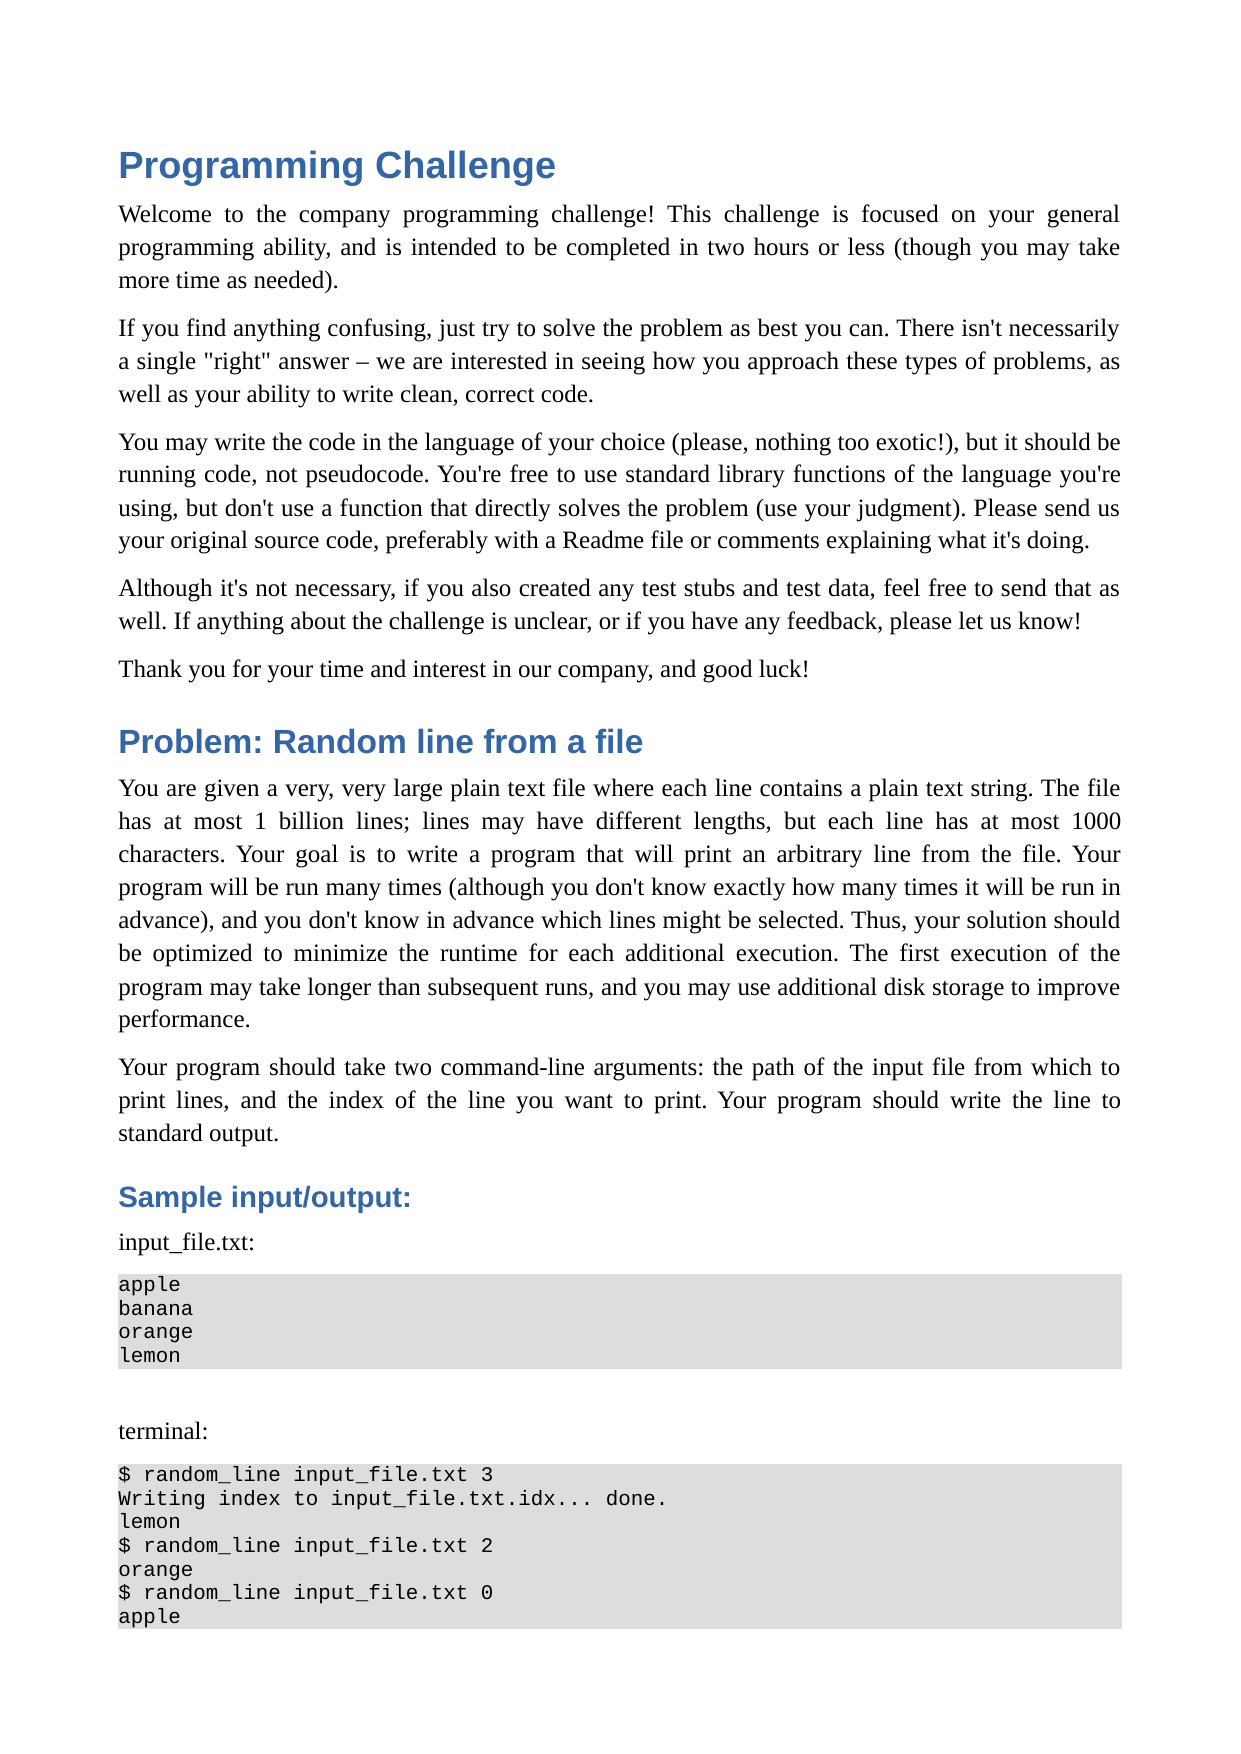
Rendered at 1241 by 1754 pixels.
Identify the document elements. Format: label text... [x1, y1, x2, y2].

text apple [118, 1274, 1122, 1298]
text Thank you for your time and interest in our company, and good luck! [118, 654, 1122, 683]
text terminal: [118, 1416, 1122, 1445]
text input_file.txt: [118, 1227, 1122, 1255]
text apple [118, 1606, 1122, 1629]
text lemon [118, 1345, 1122, 1369]
subtitle Sample input/output: [118, 1180, 1122, 1214]
text Welcome to the company programming challenge! This challenge is focused on your general programming ability, and is intended to be completed in two hours or less (though you may take more time as needed). [118, 199, 1122, 294]
subtitle Programming Challenge [118, 143, 1122, 187]
text If you find anything confusing, just try to solve the problem as best you can. There isn't necessarily a single "right" answer – we are interested in seeing how you approach these types of problems, as well as your ability to write clean, correct code. [118, 313, 1122, 408]
text $ random_line input_file.txt 2 [118, 1535, 1122, 1559]
text You may write the code in the language of your choice (please, nothing too exotic!), but it should be running code, not pseudocode. You're free to use standard library functions of the language you're using, but don't use a function that directly solves the problem (use your judgment). Please send us your original source code, preferably with a Readme file or comments explaining what it's doing. [118, 427, 1122, 554]
text Writing index to input_file.txt.idx... done. [118, 1488, 1122, 1511]
text orange [118, 1559, 1122, 1582]
text orange [118, 1322, 1122, 1345]
subtitle Problem: Random line from a file [118, 722, 1122, 761]
text Your program should take two command-line arguments: the path of the input file from which to print lines, and the index of the line you want to print. Your program should write the line to standard output. [118, 1052, 1122, 1147]
text lemon [118, 1511, 1122, 1535]
text $ random_line input_file.txt 3 [118, 1464, 1122, 1488]
text Although it's not necessary, if you also created any test stubs and test data, feel free to send that as well. If anything about the challenge is unclear, or if you have any feedback, please let us know! [118, 573, 1122, 635]
text $ random_line input_file.txt 0 [118, 1582, 1122, 1606]
text You are given a very, very large plain text file where each line contains a plain text string. The file has at most 1 billion lines; lines may have different lengths, but each line has at most 1000 characters. Your goal is to write a program that will print an arbitrary line from the file. Your program will be run many times (although you don't know exactly how many times it will be run in advance), and you don't know in advance which lines might be selected. Thus, your solution should be optimized to minimize the runtime for each additional execution. The first execution of the program may take longer than subsequent runs, and you may use additional disk storage to improve performance. [118, 773, 1122, 1033]
text banana [118, 1298, 1122, 1322]
